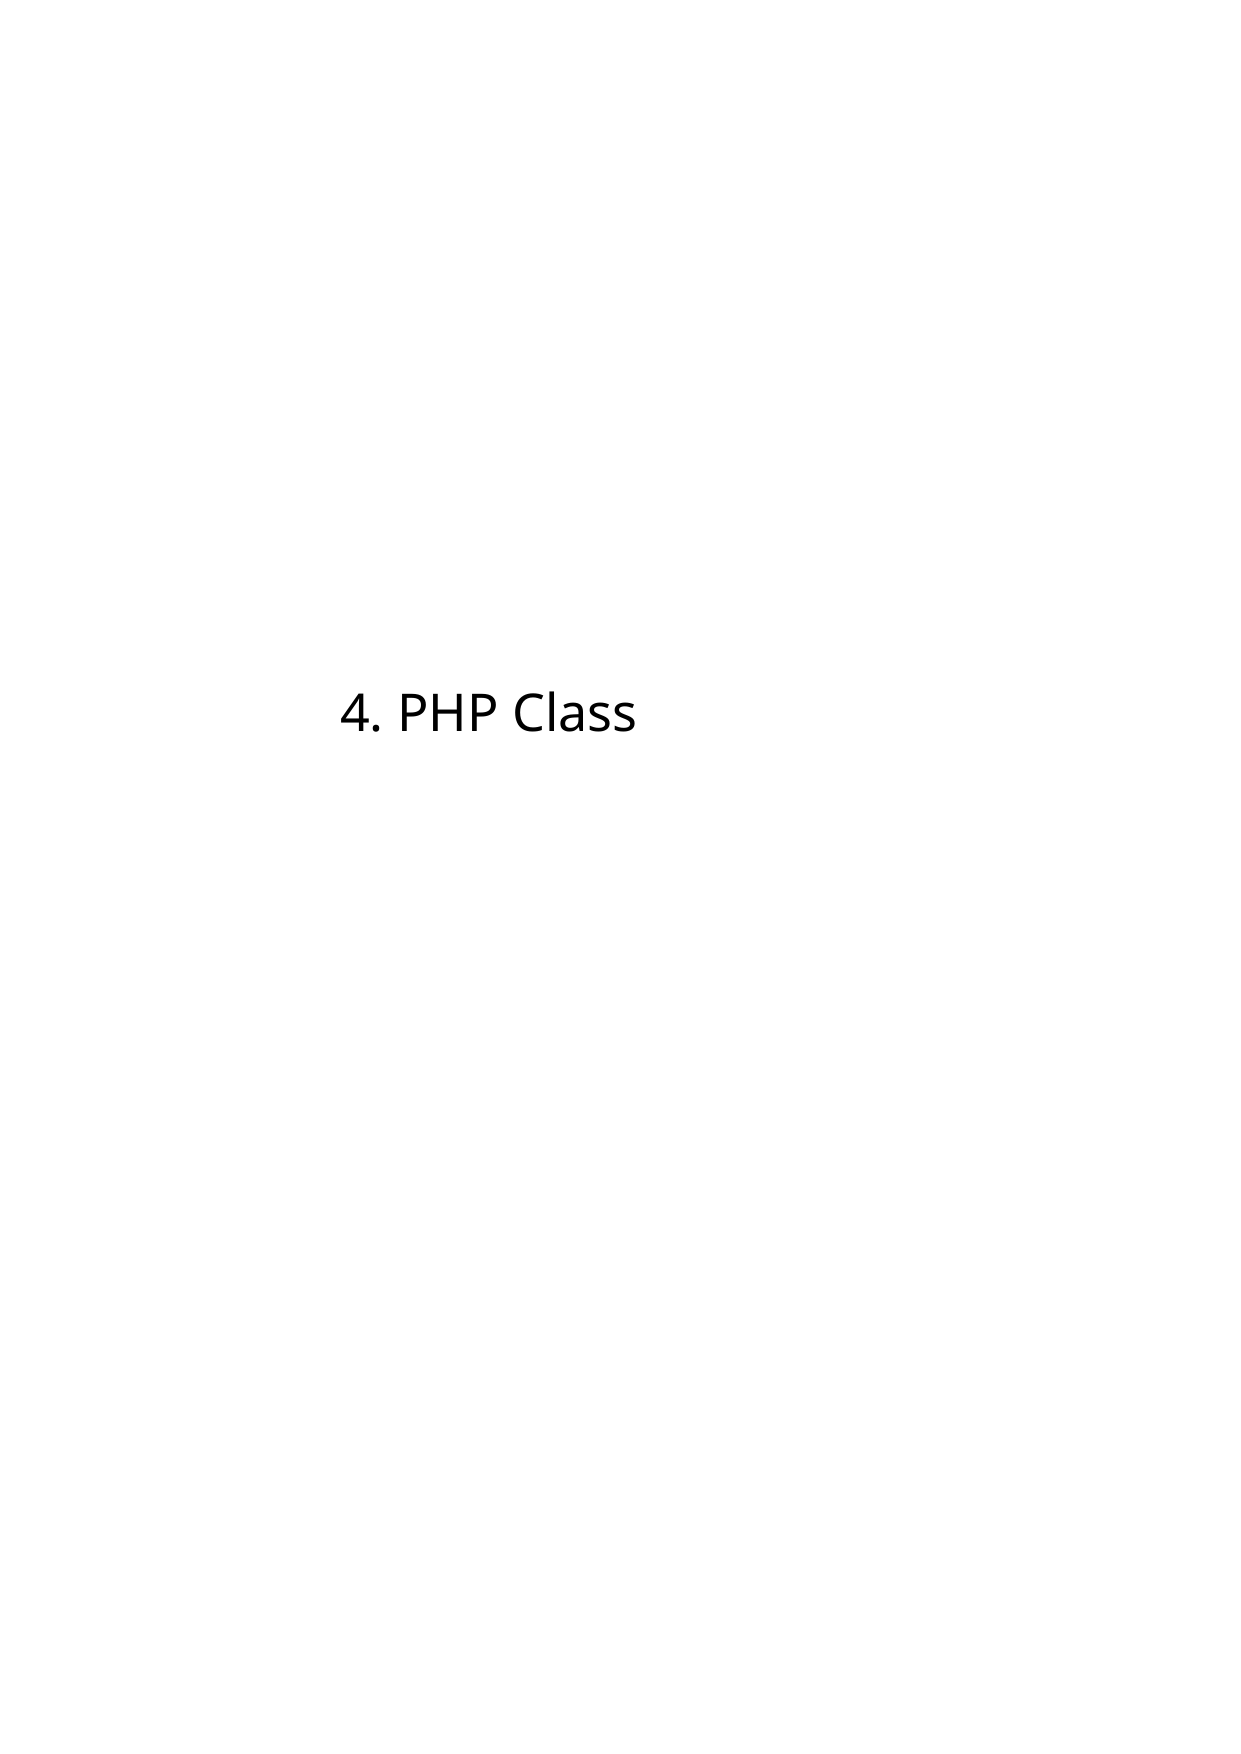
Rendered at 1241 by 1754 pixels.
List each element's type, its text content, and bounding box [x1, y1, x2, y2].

text 4. PHP Class [340, 676, 1122, 747]
